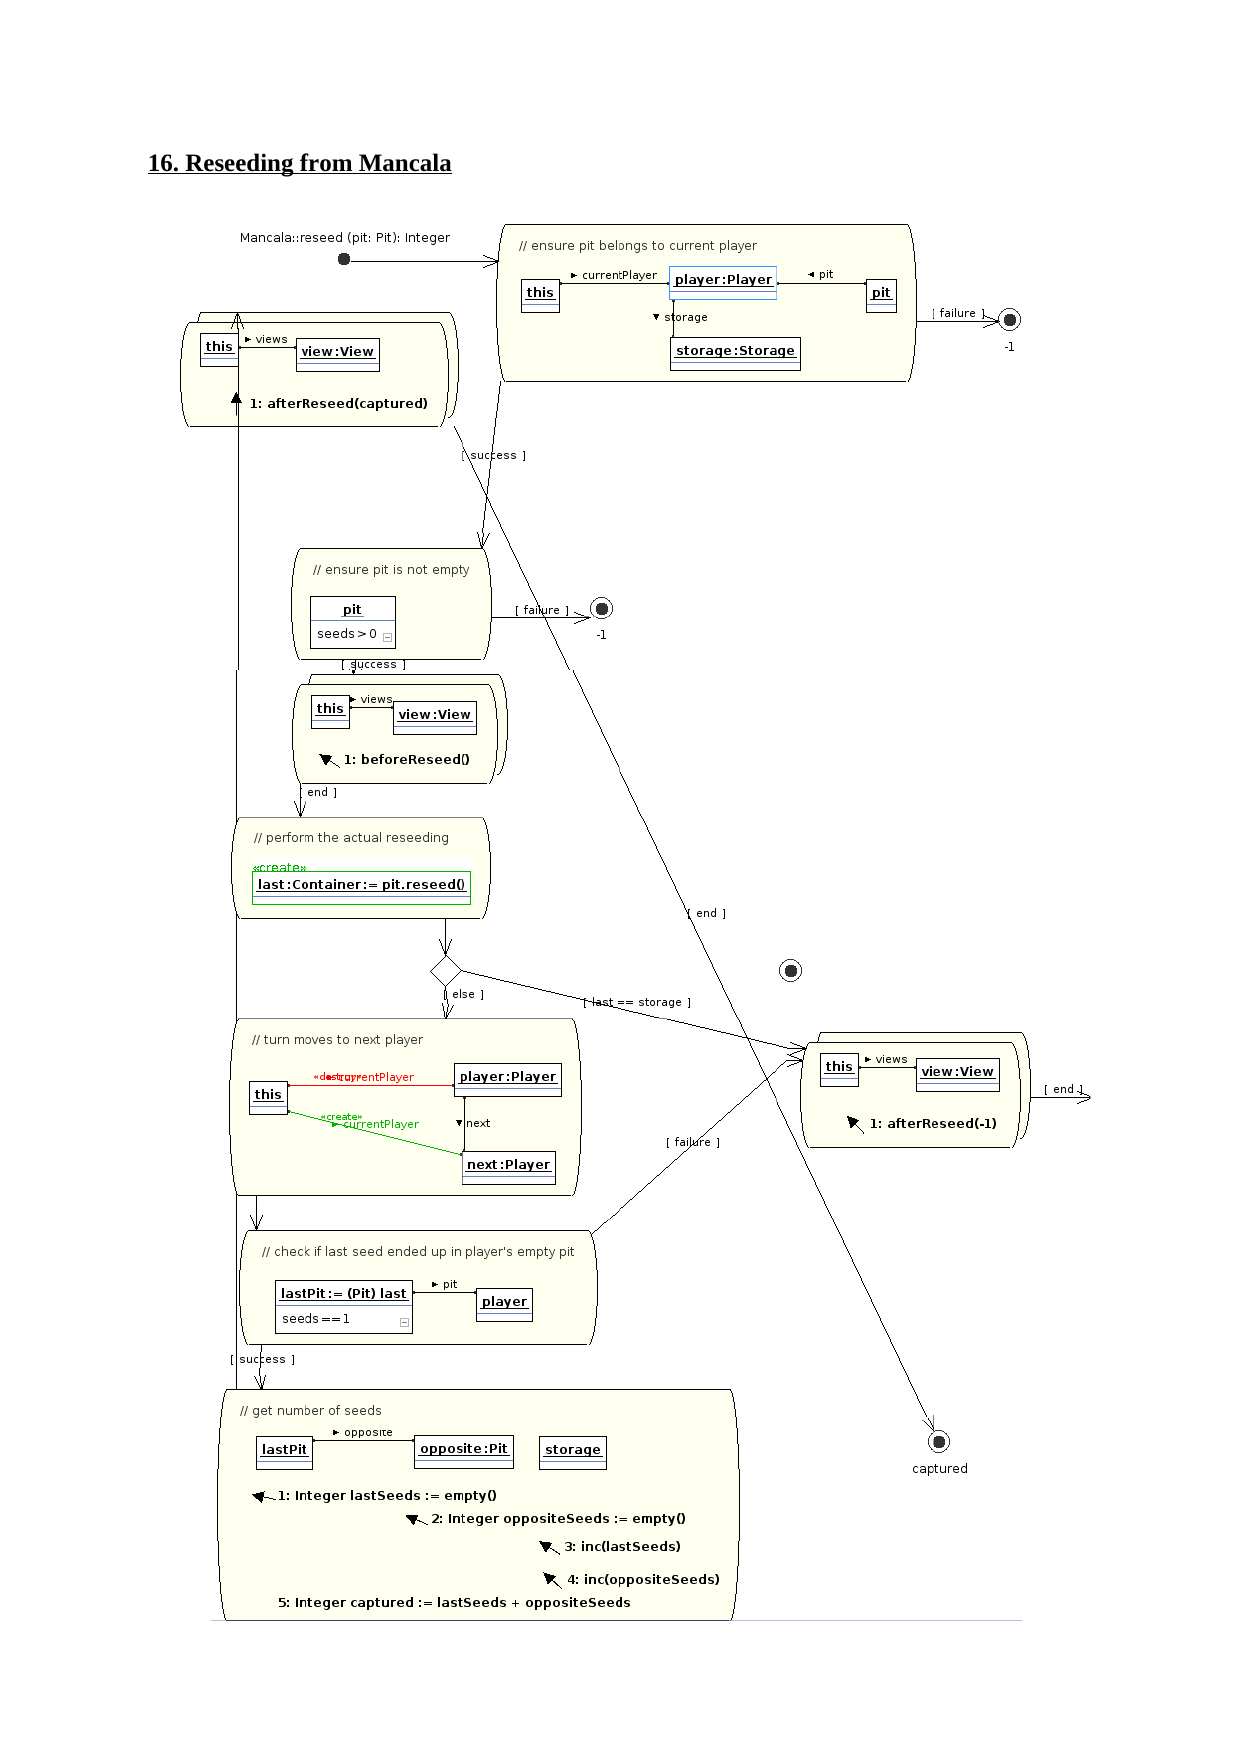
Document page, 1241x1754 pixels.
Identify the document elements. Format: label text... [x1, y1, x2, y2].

text 16. Reseeding from Mancala [148, 148, 1093, 176]
picture [149, 215, 1091, 1621]
